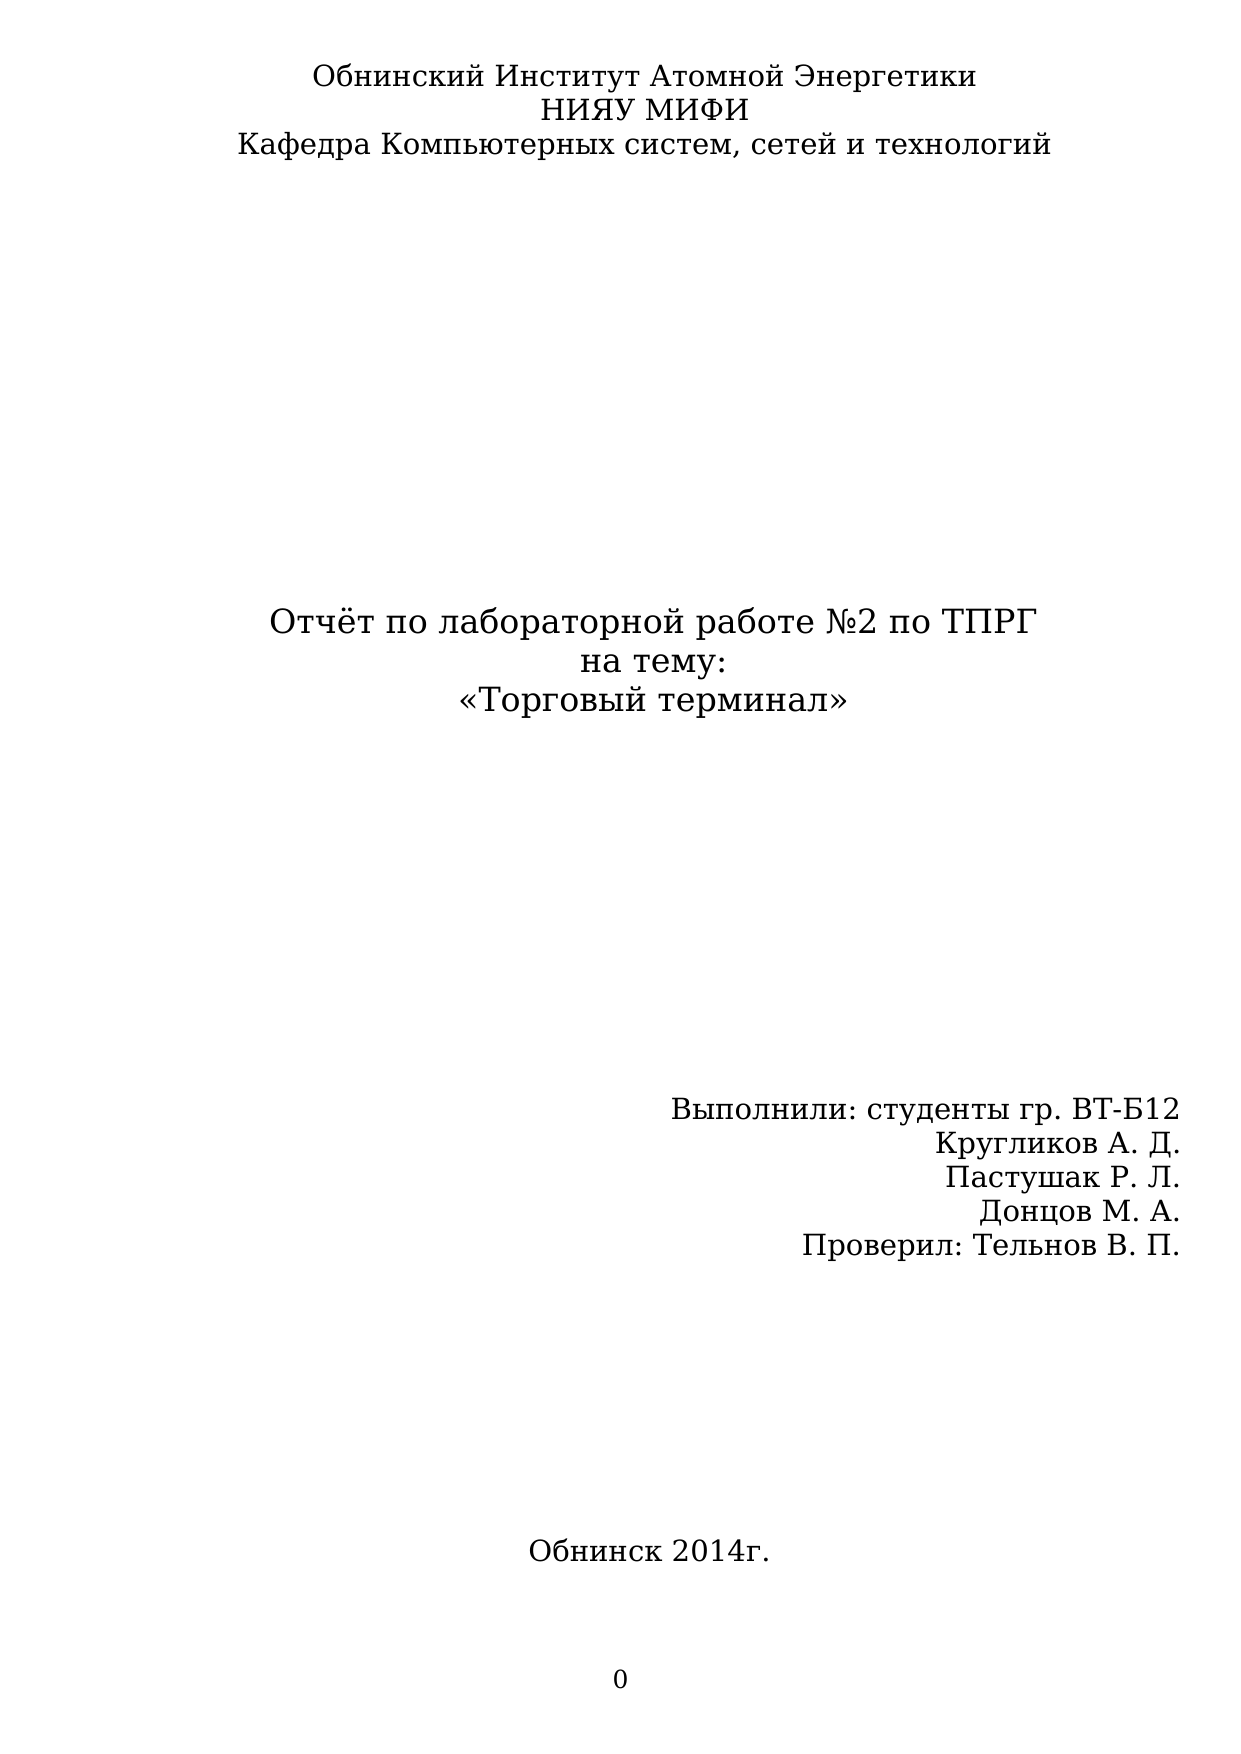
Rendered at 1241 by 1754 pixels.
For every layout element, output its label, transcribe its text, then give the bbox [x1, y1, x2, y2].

text Выполнили: студенты гр. ВТ-Б12 [59, 1092, 1181, 1126]
text Отчёт по лабораторной работе №2 по ТПРГ [59, 602, 1181, 641]
text Донцов М. А. [59, 1194, 1181, 1228]
text Обнинск 2014г. [59, 1534, 1181, 1568]
text Проверил: Тельнов В. П. [59, 1228, 1181, 1262]
text НИЯУ МИФИ [59, 93, 1181, 127]
text на тему: [59, 641, 1181, 680]
text «Торговый терминал» [59, 680, 1181, 719]
text Пастушак Р. Л. [59, 1160, 1181, 1194]
text Кафедра Компьютерных систем, сетей и технологий [59, 127, 1181, 161]
text Обнинский Институт Атомной Энергетики [59, 59, 1181, 93]
text Кругликов А. Д. [59, 1126, 1181, 1160]
